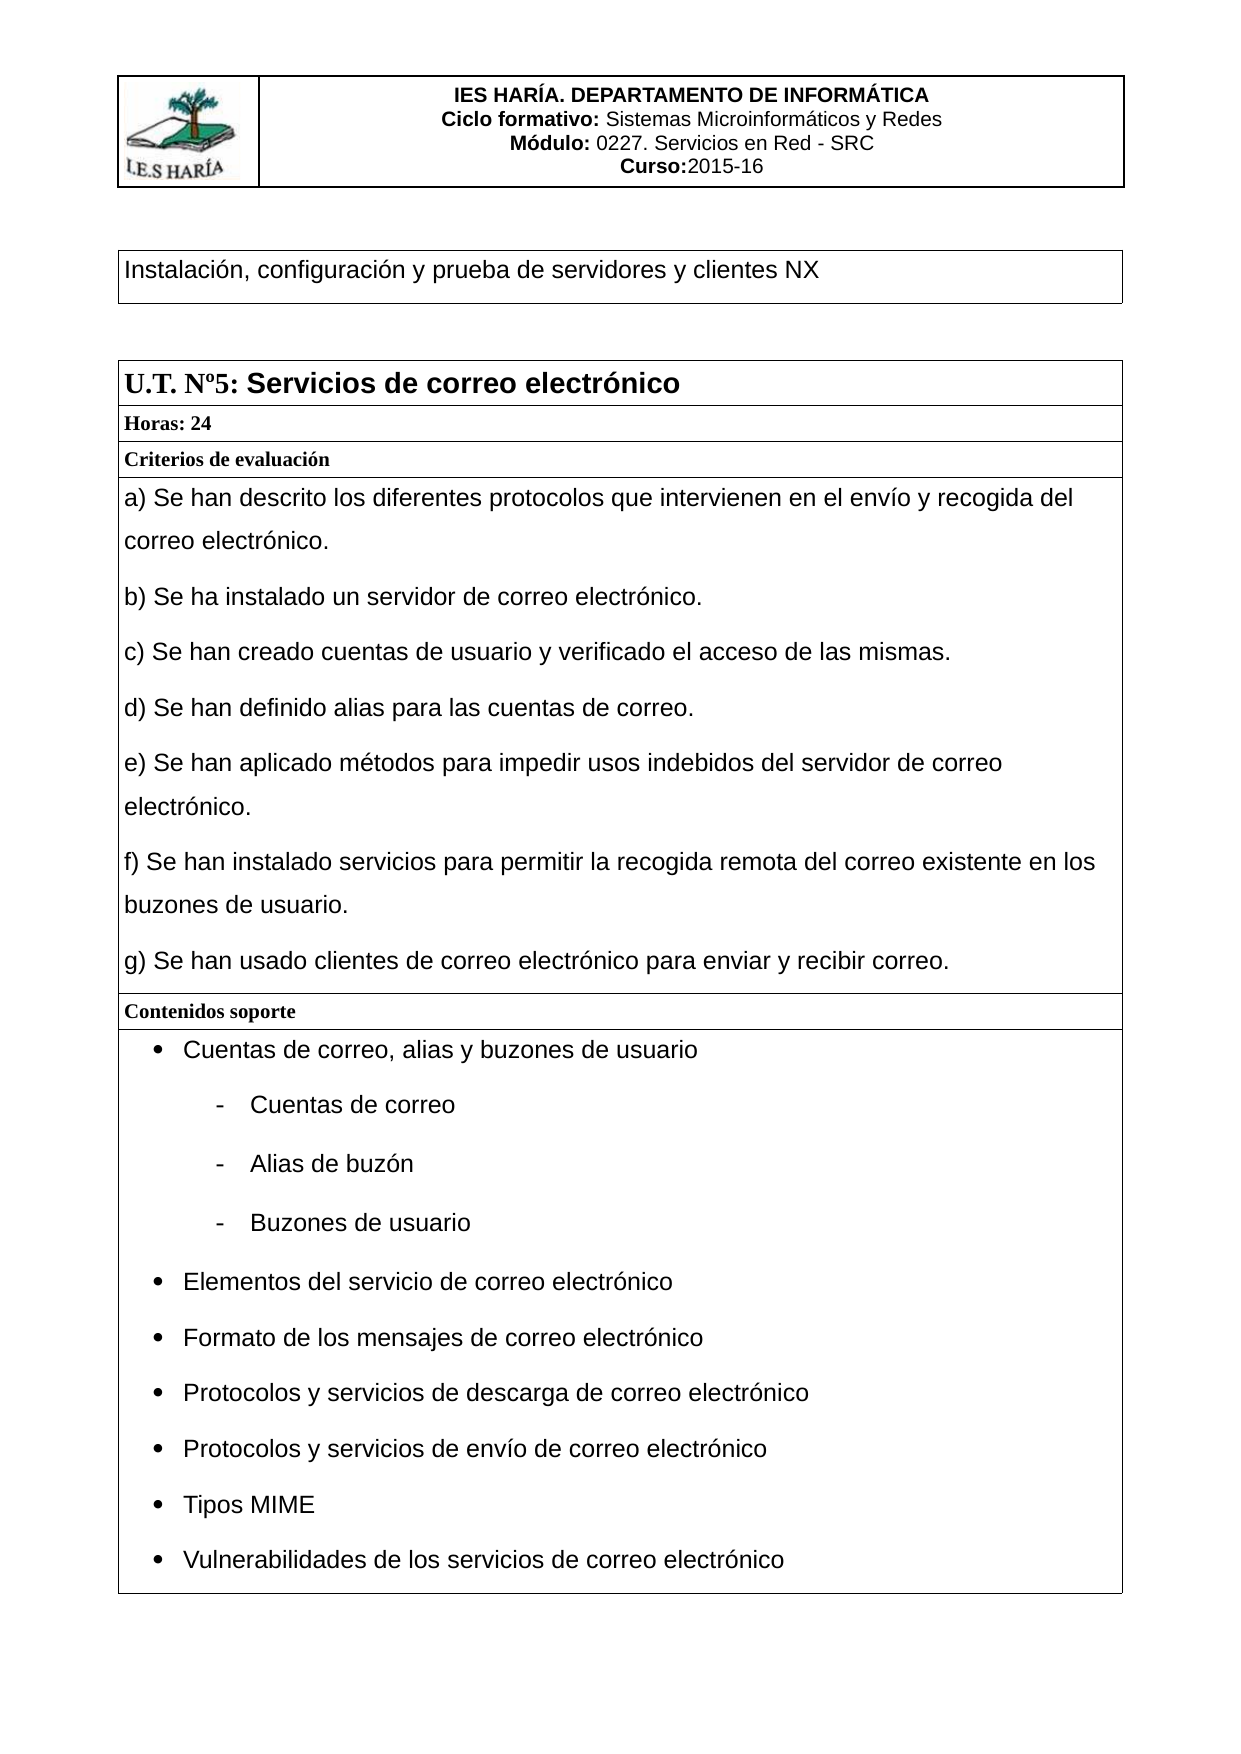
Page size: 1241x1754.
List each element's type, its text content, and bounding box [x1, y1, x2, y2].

table_cell Horas: 24 [119, 406, 1122, 441]
table_cell Criterios de evaluación [119, 442, 1122, 477]
table_cell Cuentas de correo, alias y buzones de usuario Cuentas de correo Alias de buzón Buzones de usuario Elementos del servicio de correo electrónico Formato de los mensajes de correo electrónico Protocolos y servicios de descarga de correo electrónico Protocolos y servicios de envío de correo electrónico Tipos MIME Vulnerabilidades de los servicios de correo electrónico [119, 1030, 1122, 1593]
table_cell Contenidos soporte [119, 994, 1122, 1029]
table_cell a) Se han descrito los diferentes protocolos que intervienen en el envío y recogida del correo electrónico. b) Se ha instalado un servidor de correo electrónico. c) Se han creado cuentas de usuario y verificado el acceso de las mismas. d) Se han definido alias para las cuentas de correo. e) Se han aplicado métodos para impedir usos indebidos del servidor de correo electrónico. f) Se han instalado servicios para permitir la recogida remota del correo existente en los buzones de usuario. g) Se han usado clientes de correo electrónico para enviar y recibir correo. [119, 478, 1122, 993]
picture [123, 82, 241, 180]
table_header U.T. Nº5: Servicios de correo electrónico [119, 361, 1122, 405]
table_cell Instalación, configuración y prueba de servidores y clientes NX [119, 251, 1122, 302]
